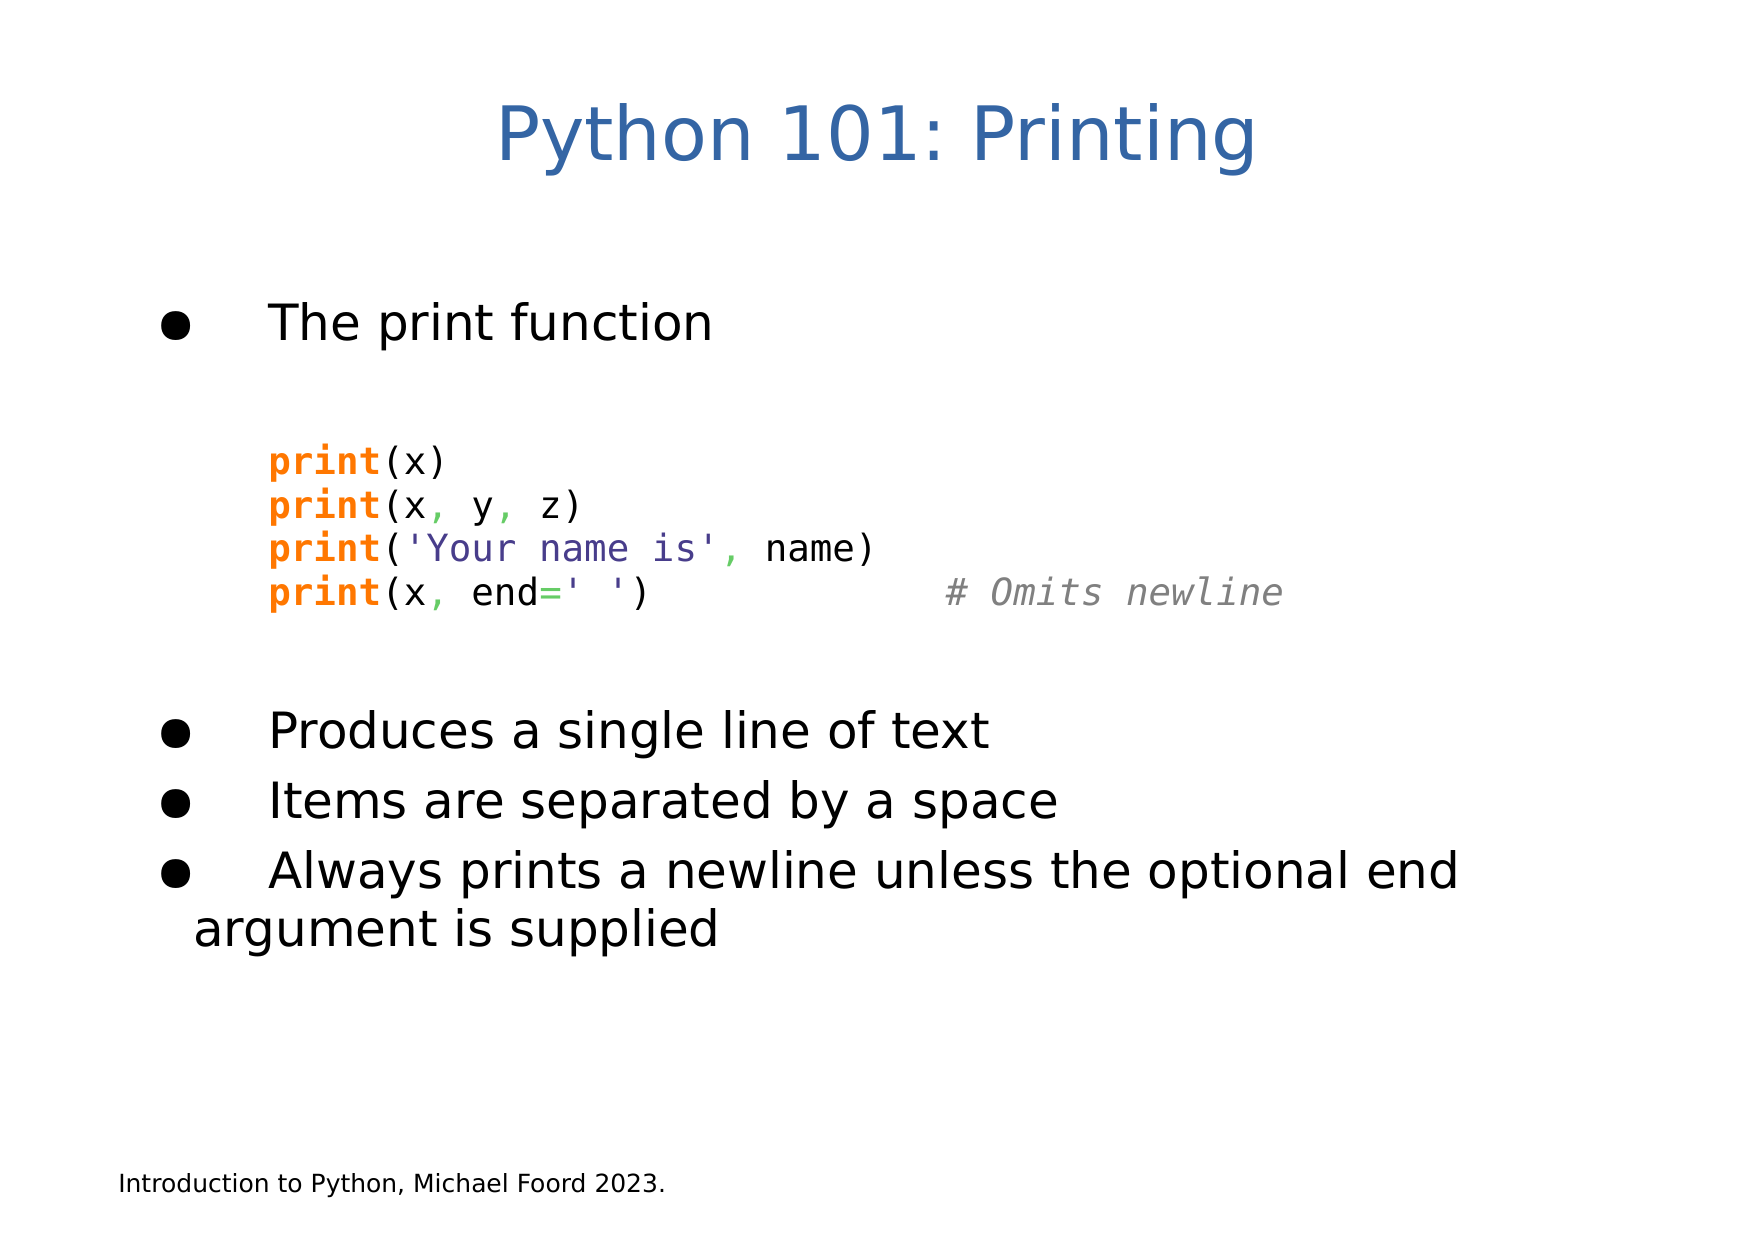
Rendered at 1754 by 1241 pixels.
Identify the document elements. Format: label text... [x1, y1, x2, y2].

list Produces a single line of text [156, 702, 1636, 760]
subtitle Python 101: Printing [118, 91, 1636, 178]
list Always prints a newline unless the optional end argument is supplied [156, 842, 1636, 958]
list The print function [156, 294, 1636, 352]
text print(x, y, z) [268, 483, 1636, 527]
text print(x, end=' ') # Omits newline [268, 571, 1636, 614]
text print('Your name is', name) [268, 527, 1636, 571]
list Items are separated by a space [156, 772, 1636, 830]
text print(x) [268, 440, 1636, 483]
